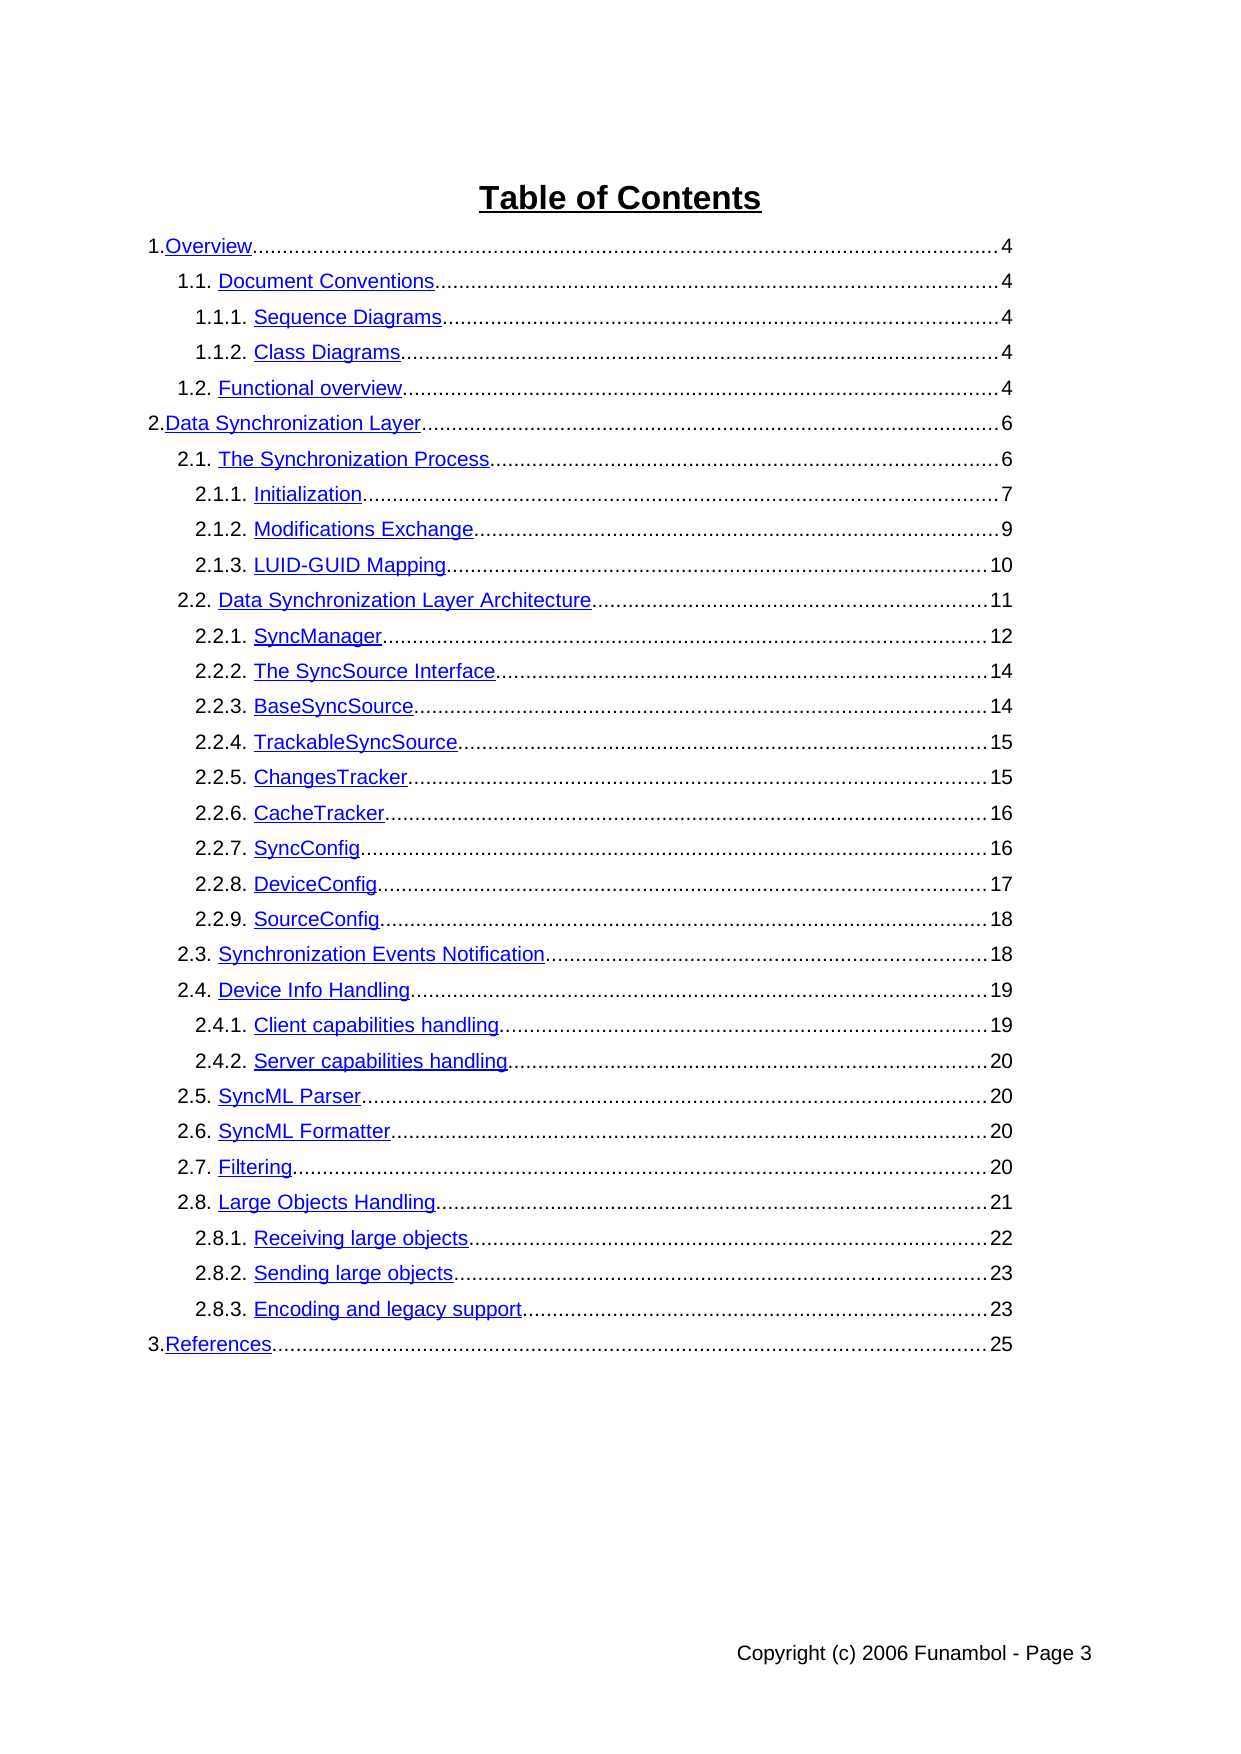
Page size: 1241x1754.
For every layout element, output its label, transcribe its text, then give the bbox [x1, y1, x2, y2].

text 2.Data Synchronization Layer 6 [148, 412, 1093, 435]
text 2.1.1. Initialization 7 [148, 482, 1093, 506]
text 2.1.2. Modifications Exchange 9 [148, 518, 1093, 541]
text 2.8.3. Encoding and legacy support 23 [148, 1297, 1093, 1321]
text 2.2.3. BaseSyncSource 14 [148, 695, 1093, 718]
text 1.Overview 4 [148, 234, 1093, 258]
text 2.8.1. Receiving large objects 22 [148, 1226, 1093, 1250]
text 2.1. The Synchronization Process 6 [148, 447, 1093, 471]
text 2.2.5. ChangesTracker 15 [148, 766, 1093, 789]
text 2.2.4. TrackableSyncSource 15 [148, 730, 1093, 754]
text 2.4.2. Server capabilities handling 20 [148, 1049, 1093, 1073]
text 2.2.9. SourceConfig 18 [148, 907, 1093, 931]
text 2.2.6. CacheTracker 16 [148, 801, 1093, 825]
subtitle Table of Contents [148, 178, 1093, 216]
text 2.4. Device Info Handling 19 [148, 978, 1093, 1002]
text 2.2.2. The SyncSource Interface 14 [148, 659, 1093, 683]
text 2.7. Filtering 20 [148, 1155, 1093, 1179]
text 1.1. Document Conventions 4 [148, 270, 1093, 293]
text 2.5. SyncML Parser 20 [148, 1084, 1093, 1108]
text 2.6. SyncML Formatter 20 [148, 1120, 1093, 1143]
text 2.8.2. Sending large objects 23 [148, 1262, 1093, 1285]
text 1.2. Functional overview 4 [148, 376, 1093, 400]
text 2.2.8. DeviceConfig 17 [148, 872, 1093, 896]
text 1.1.1. Sequence Diagrams 4 [148, 305, 1093, 329]
text 3.References 25 [148, 1332, 1093, 1356]
text 2.2.7. SyncConfig 16 [148, 837, 1093, 860]
text 2.2.1. SyncManager 12 [148, 624, 1093, 648]
text 2.4.1. Client capabilities handling 19 [148, 1014, 1093, 1037]
text 1.1.2. Class Diagrams 4 [148, 341, 1093, 364]
text 2.2. Data Synchronization Layer Architecture 11 [148, 589, 1093, 612]
text 2.3. Synchronization Events Notification 18 [148, 943, 1093, 966]
text 2.1.3. LUID-GUID Mapping 10 [148, 553, 1093, 577]
text 2.8. Large Objects Handling 21 [148, 1191, 1093, 1214]
